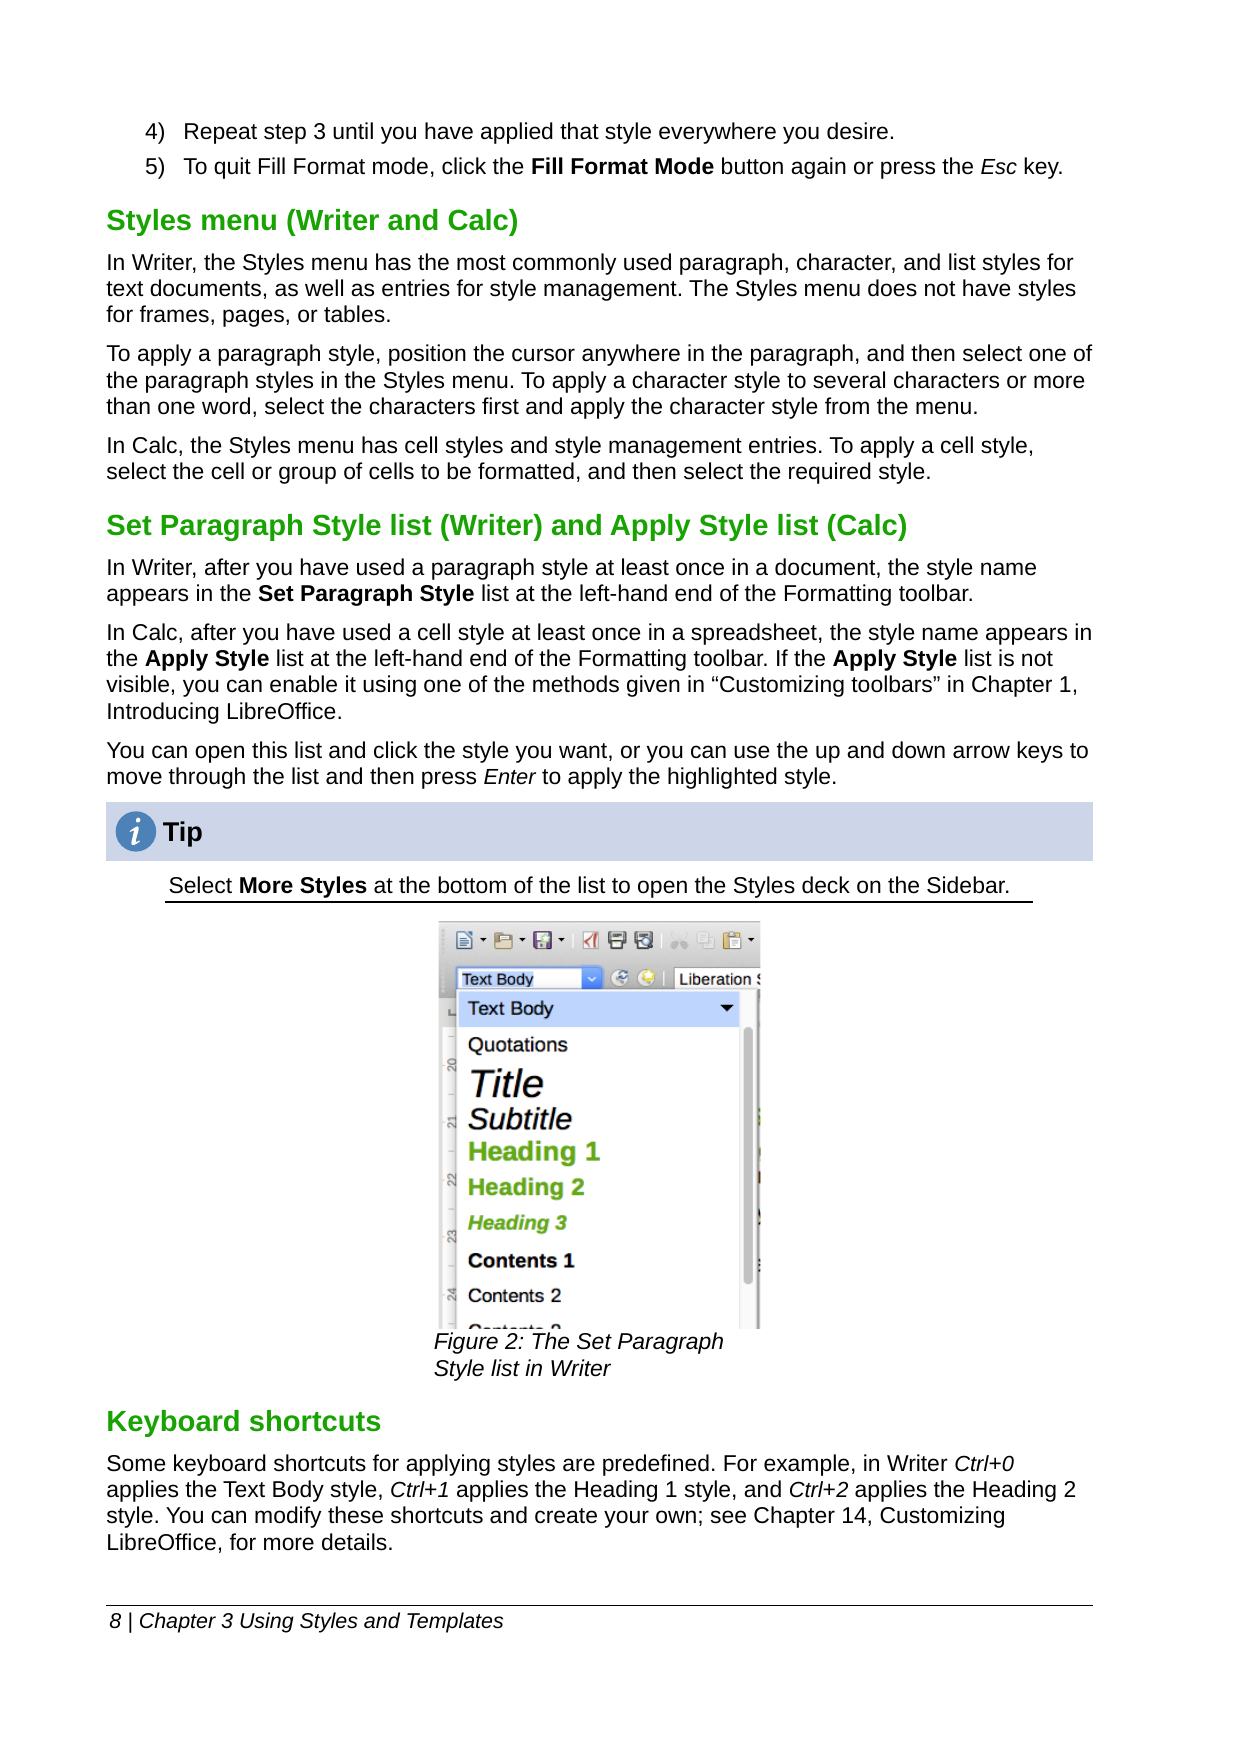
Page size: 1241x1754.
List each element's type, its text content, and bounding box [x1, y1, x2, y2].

text In Calc, after you have used a cell style at least once in a spreadsheet, the style name appears in the Apply Style list at the left-hand end of the Formatting toolbar. If the Apply Style list is not visible, you can enable it using one of the methods given in “Customizing toolbars” in Chapter 1, Introducing LibreOffice. [106, 619, 1093, 724]
text In Writer, the Styles menu has the most commonly used paragraph, character, and list styles for text documents, as well as entries for style management. The Styles menu does not have styles for frames, pages, or tables. [106, 249, 1093, 328]
picture [438, 921, 761, 1329]
text To apply a paragraph style, position the cursor anywhere in the paragraph, and then select one of the paragraph styles in the Styles menu. To apply a character style to several characters or more than one word, select the characters first and apply the character style from the menu. [106, 340, 1093, 419]
subtitle Tip [106, 802, 1093, 861]
list Repeat step 3 until you have applied that style everywhere you desire. [165, 118, 1093, 144]
text Figure 2: The Set Paragraph Style list in Writer [433, 921, 765, 1381]
text In Calc, the Styles menu has cell styles and style management entries. To apply a cell style, select the cell or group of cells to be formatted, and then select the required style. [106, 432, 1093, 484]
text In Writer, after you have used a paragraph style at least once in a document, the style name appears in the Set Paragraph Style list at the left-hand end of the Formatting toolbar. [106, 553, 1093, 606]
text Select More Styles at the bottom of the list to open the Styles deck on the Sidebar. [165, 869, 1033, 901]
subtitle Styles menu (Writer and Calc) [106, 203, 1093, 237]
list To quit Fill Format mode, click the Fill Format Mode button again or press the Esc key. [165, 153, 1093, 180]
text You can open this list and click the style you want, or you can use the up and down arrow keys to move through the list and then press Enter to apply the highlighted style. [106, 737, 1093, 789]
subtitle Keyboard shortcuts [106, 1404, 1093, 1438]
text Some keyboard shortcuts for applying styles are predefined. For example, in Writer Ctrl+0 applies the Text Body style, Ctrl+1 applies the Heading 1 style, and Ctrl+2 applies the Heading 2 style. You can modify these shortcuts and create your own; see Chapter 14, Customizing LibreOffice, for more details. [106, 1450, 1093, 1555]
subtitle Set Paragraph Style list (Writer) and Apply Style list (Calc) [106, 508, 1093, 542]
